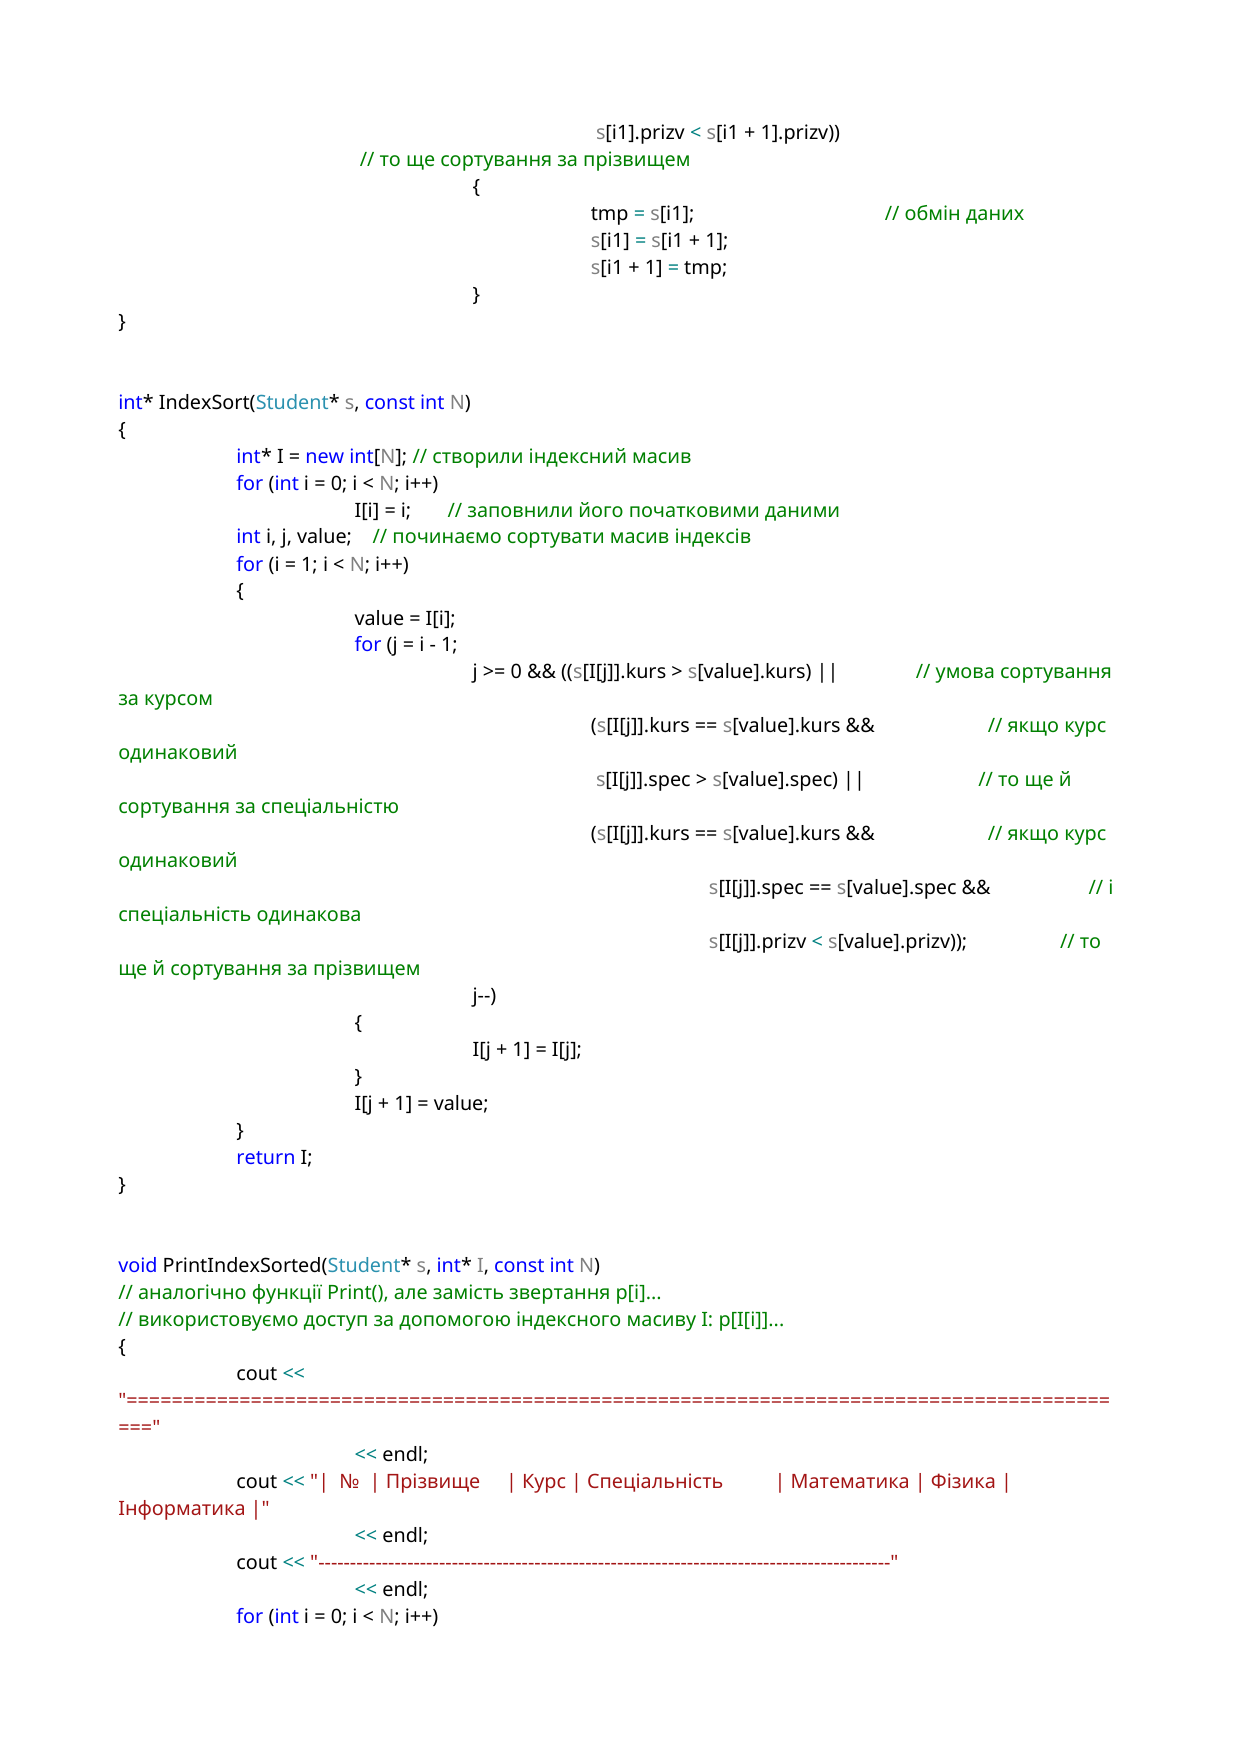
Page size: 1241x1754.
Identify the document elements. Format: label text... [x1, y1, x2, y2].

text I[j + 1] = I[j]; [118, 1035, 1122, 1062]
text tmp = s[i1]; // обмін даних [118, 199, 1122, 226]
text int i, j, value; // починаємо сортувати масив індексів [118, 523, 1122, 550]
text I[j + 1] = value; [118, 1089, 1122, 1116]
text return I; [118, 1143, 1122, 1170]
text for (int i = 0; i < N; i++) [118, 469, 1122, 496]
text for (int i = 0; i < N; i++) [118, 1602, 1122, 1629]
text void PrintIndexSorted(Student* s, int* I, const int N) [118, 1251, 1122, 1278]
text for (j = i - 1; [118, 631, 1122, 658]
text << endl; [118, 1575, 1122, 1602]
text int* I = new int[N]; // створили індексний масив [118, 442, 1122, 469]
text j--) [118, 981, 1122, 1008]
text { [118, 577, 1122, 604]
text s[i1].prizv < s[i1 + 1].prizv)) // то ще сортування за прізвищем [118, 118, 1122, 172]
text cout << "| № | Прізвище | Курс | Спеціальність | Математика | Фізика | Інформатика |" [118, 1467, 1122, 1521]
text << endl; [118, 1440, 1122, 1467]
text s[I[j]].spec == s[value].spec && // і спеціальність одинакова [118, 873, 1122, 927]
text } [118, 1170, 1122, 1197]
text value = I[i]; [118, 604, 1122, 631]
text s[I[j]].prizv < s[value].prizv)); // то ще й сортування за прізвищем [118, 927, 1122, 981]
text << endl; [118, 1521, 1122, 1548]
text } [118, 307, 1122, 334]
text cout << "------------------------------------------------------------------------------------------" [118, 1548, 1122, 1575]
text for (i = 1; i < N; i++) [118, 550, 1122, 577]
text } [118, 1062, 1122, 1089]
text // аналогічно функції Print(), але замість звертання p[i]... [118, 1278, 1122, 1305]
text s[i1 + 1] = tmp; [118, 253, 1122, 280]
text (s[I[j]].kurs == s[value].kurs && // якщо курс одинаковий [118, 712, 1122, 766]
text { [118, 172, 1122, 199]
text cout << "==========================================================================================" [118, 1359, 1122, 1440]
text { [118, 1008, 1122, 1035]
text s[I[j]].spec > s[value].spec) || // то ще й сортування за спеціальністю [118, 766, 1122, 819]
text } [118, 1116, 1122, 1143]
text (s[I[j]].kurs == s[value].kurs && // якщо курс одинаковий [118, 819, 1122, 873]
text { [118, 1332, 1122, 1359]
text int* IndexSort(Student* s, const int N) [118, 388, 1122, 415]
text // використовуємо доступ за допомогою індексного масиву І: p[I[i]]... [118, 1305, 1122, 1332]
text { [118, 415, 1122, 442]
text s[i1] = s[i1 + 1]; [118, 226, 1122, 253]
text j >= 0 && ((s[I[j]].kurs > s[value].kurs) || // умова сортування за курсом [118, 658, 1122, 712]
text I[i] = i; // заповнили його початковими даними [118, 496, 1122, 523]
text } [118, 280, 1122, 307]
